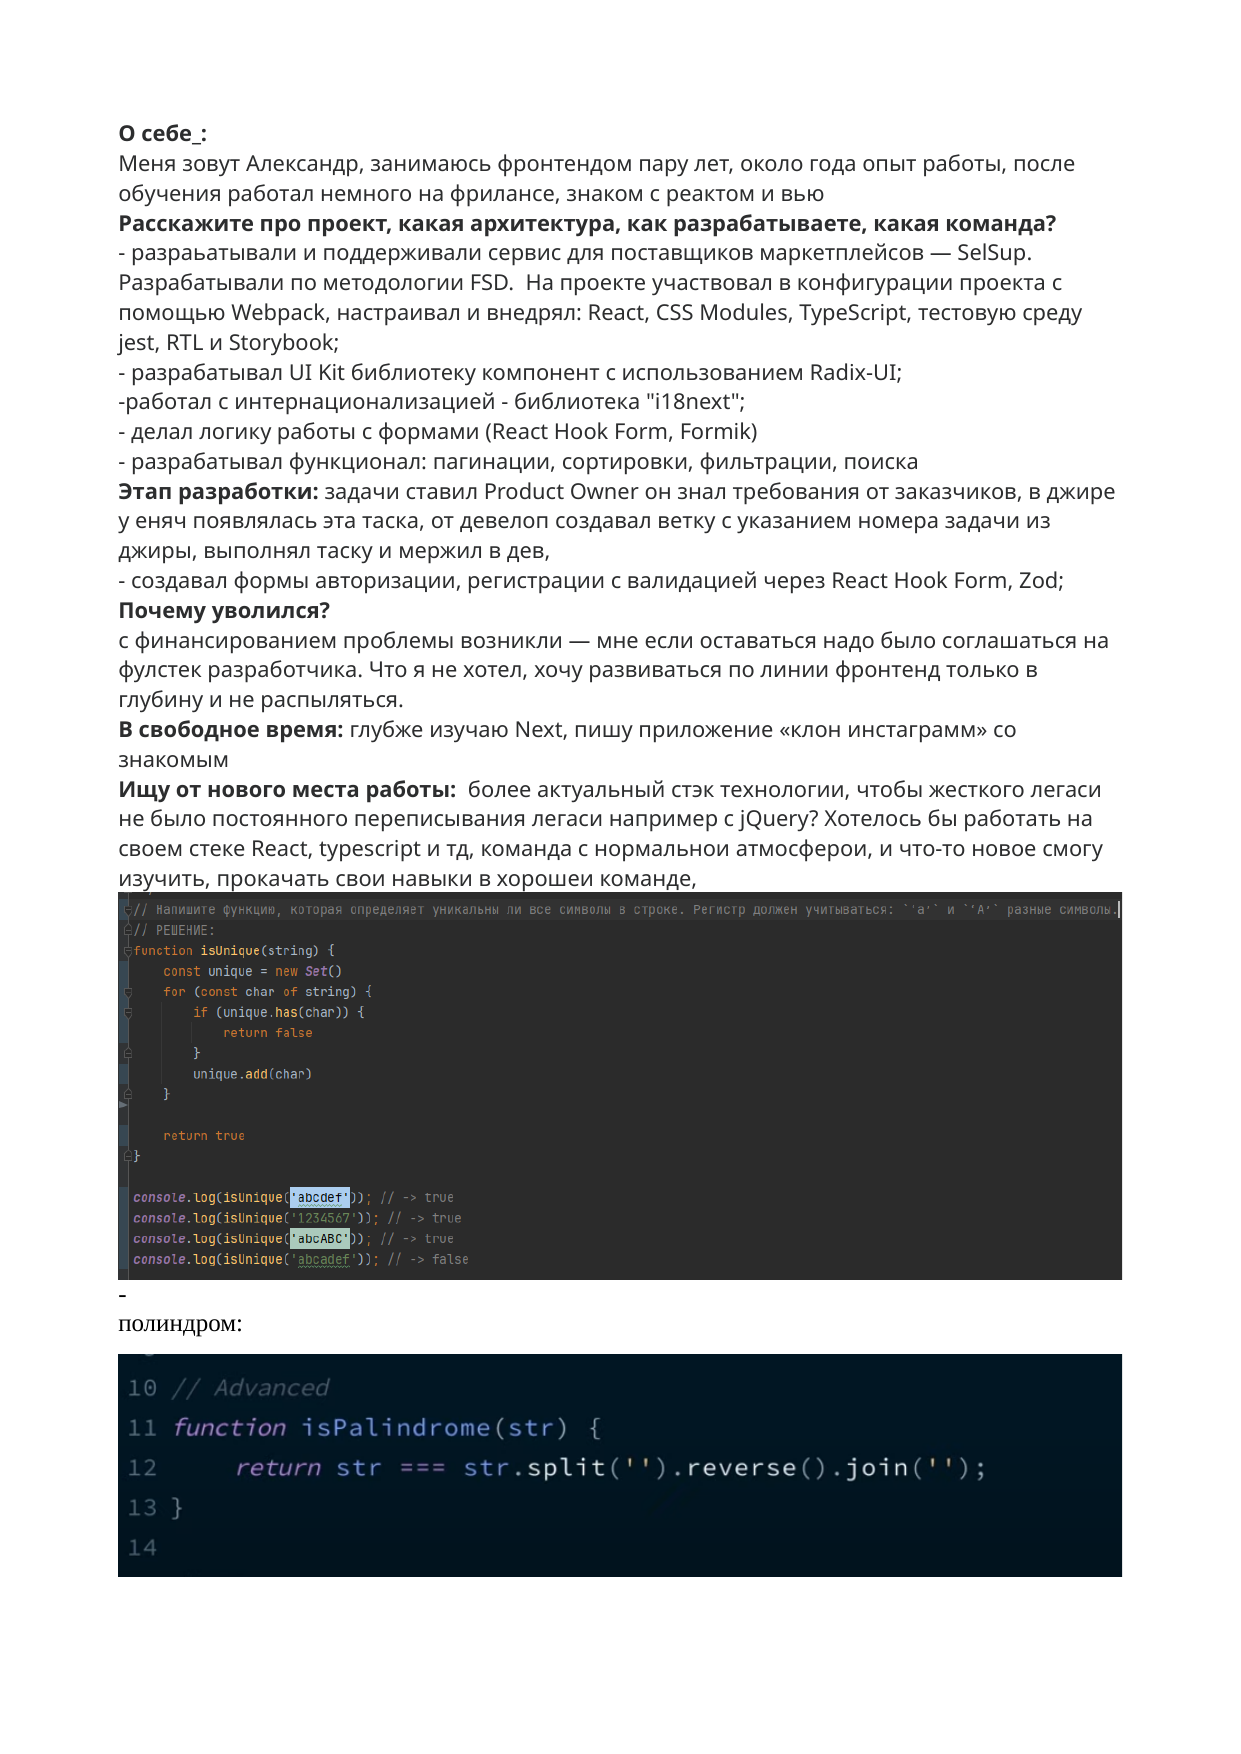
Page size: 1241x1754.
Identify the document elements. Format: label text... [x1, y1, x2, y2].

text Ищу от нового места работы: более актуальный стэк технологии, чтобы жесткого легаси не было постоянного переписывания легаси например с jQuery? Хотелось бы работать на своем стеке React, typescript и тд, команда с нормальнои атмосферои, и что-то новое смогу изучить, прокачать свои навыки в хорошеи команде, [118, 773, 1122, 892]
text с финансированием проблемы возникли — мне если оставаться надо было соглашаться на фулстек разработчика. Что я не хотел, хочу развиваться по линии фронтенд только в глубину и не распыляться. [118, 624, 1122, 714]
text Почему уволился? [118, 595, 1122, 624]
text Меня зовут Александр, занимаюсь фронтендом пару лет, около года опыт работы, после обучения работал немного на фрилансе, знаком с реактом и вью [118, 148, 1122, 207]
text - [118, 1280, 1122, 1308]
text О себе_: [118, 118, 1122, 148]
text - делал логику работы с формами (React Hook Form, Formik) [118, 416, 1122, 446]
text - разрабатывал UI Kit библиотеку компонент с использованием Radix-UI; [118, 356, 1122, 386]
picture [118, 892, 1123, 1280]
text полиндром: [118, 1308, 1122, 1337]
text В свободное время: глубже изучаю Next, пишу приложение «клон инстаграмм» со знакомым [118, 714, 1122, 773]
text -работал с интернационализацией - библиотека "i18next"; [118, 386, 1122, 416]
text Расскажите про проект, какая архитектура, как разрабатываете, какая команда? [118, 207, 1122, 237]
text - разрабатывал функционал: пагинации, сортировки, фильтрации, поиска [118, 446, 1122, 476]
text - создавал формы авторизации, регистрации с валидацией через React Hook Form, Zod; [118, 565, 1122, 595]
picture [118, 1354, 1123, 1577]
text Этап разработки: задачи ставил Product Owner он знал требования от заказчиков, в джире у еняч появлялась эта таска, от девелоп создавал ветку с указанием номера задачи из джиры, выполнял таску и мержил в дев, [118, 476, 1122, 565]
text - разраьатывали и поддерживали сервис для поставщиков маркетплейсов — SelSup. Разрабатывали по методологии FSD. На проекте участвовал в конфигурации проекта с помощью Webpack, настраивал и внедрял: React, CSS Modules, TypeScript, тестовую среду jest, RTL и Storybook; [118, 237, 1122, 356]
